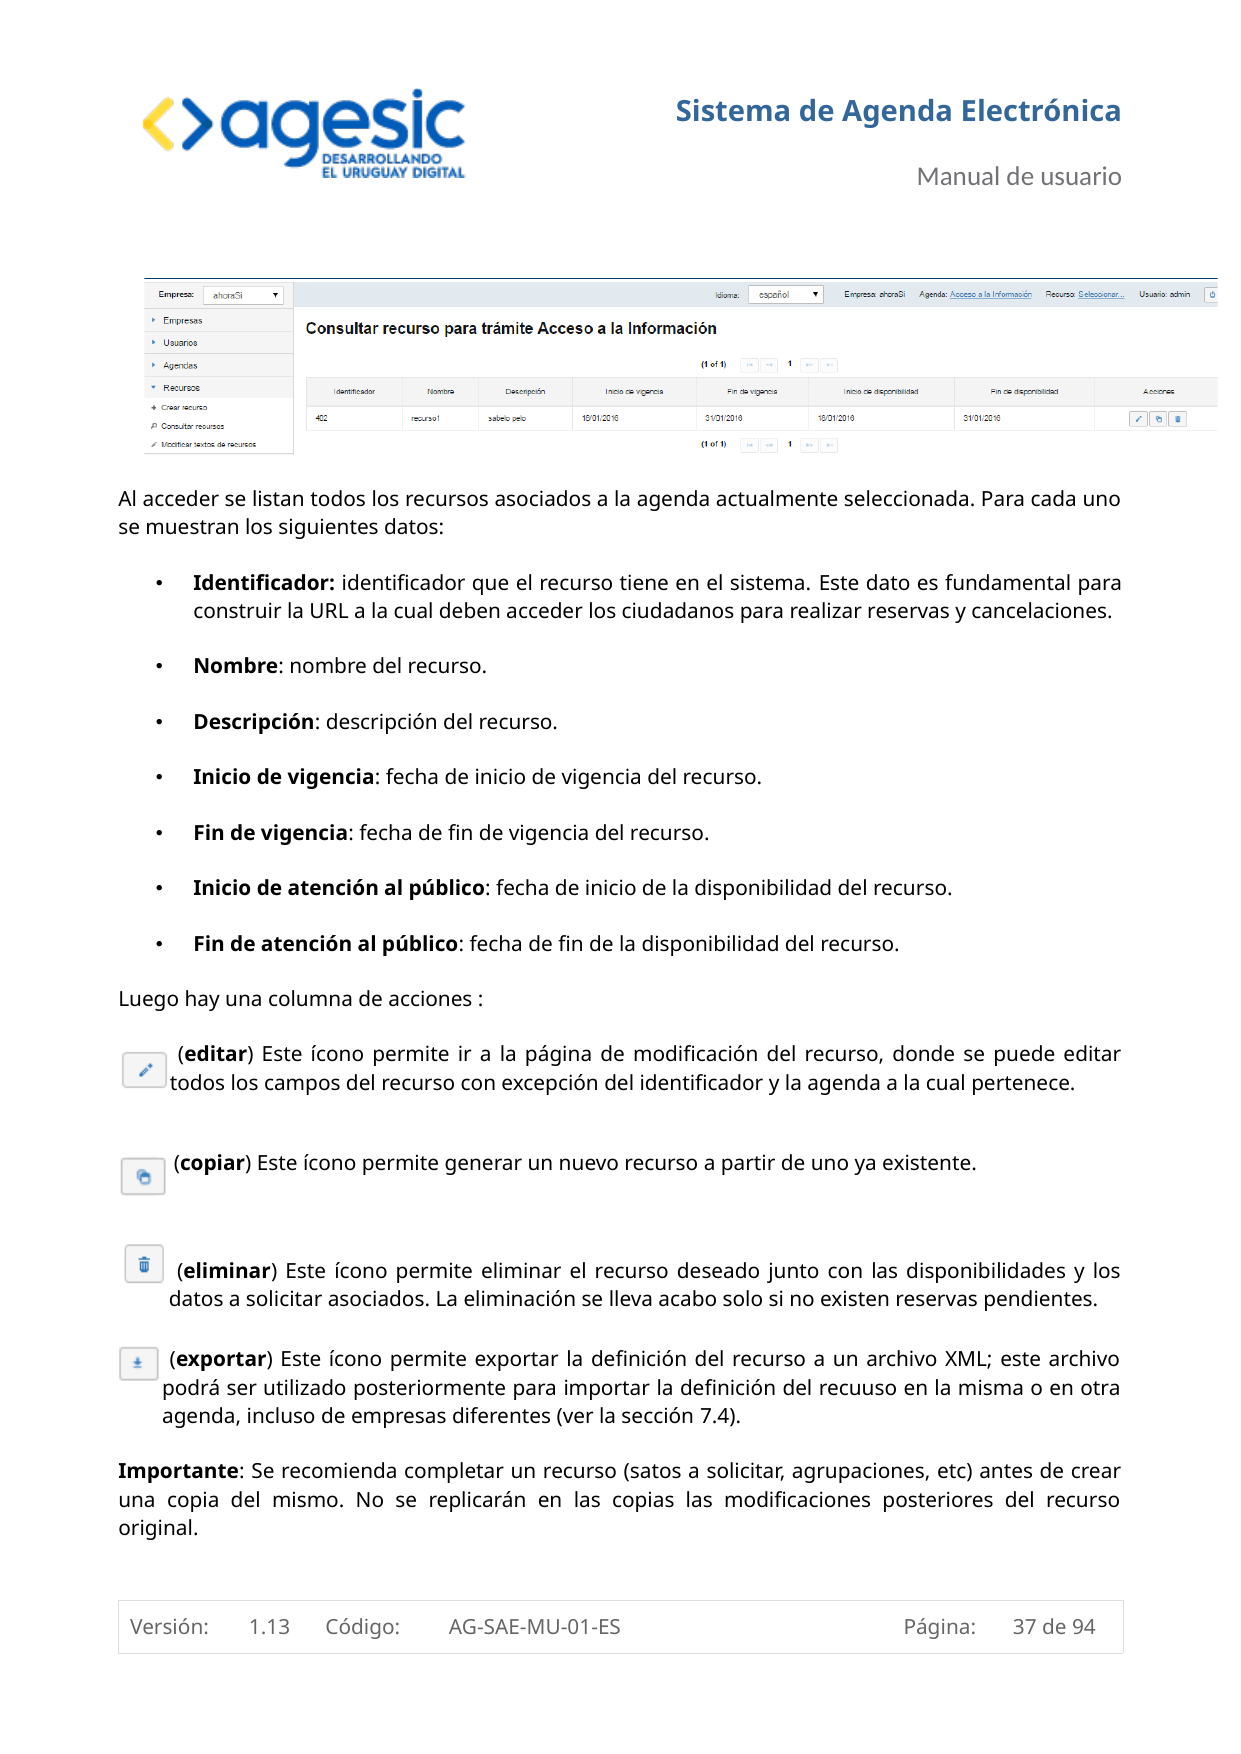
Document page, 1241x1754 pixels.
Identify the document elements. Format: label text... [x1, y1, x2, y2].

list Nombre: nombre del recurso. [156, 652, 1122, 680]
picture [118, 1155, 169, 1200]
list Fin de atención al público: fecha de fin de la disponibilidad del recurso. [156, 929, 1122, 957]
picture [144, 278, 1218, 455]
list Descripción: descripción del recurso. [156, 707, 1122, 735]
text Luego hay una columna de acciones : [118, 984, 1122, 1012]
text (copiar) Este ícono permite generar un nuevo recurso a partir de uno ya existente. [118, 1148, 1122, 1229]
text (eliminar) Este ícono permite eliminar el recurso deseado junto con las disponibilidades y los datos a solicitar asociados. La eliminación se lleva acabo solo si no existen reservas pendientes. [118, 1256, 1122, 1317]
picture [118, 1048, 170, 1091]
text Al acceder se listan todos los recursos asociados a la agenda actualmente seleccionada. Para cada uno se muestran los siguientes datos: [118, 289, 1122, 541]
text (exportar) Este ícono permite exportar la definición del recurso a un archivo XML; este archivo podrá ser utilizado posteriormente para importar la definición del recuuso en la misma o en otra agenda, incluso de empresas diferentes (ver la sección 7.4). [118, 1344, 1122, 1430]
list Identificador: identificador que el recurso tiene en el sistema. Este dato es fundamental para construir la URL a la cual deben acceder los ciudadanos para realizar reservas y cancelaciones. [156, 568, 1122, 624]
picture [121, 1241, 169, 1288]
list Inicio de vigencia: fecha de inicio de vigencia del recurso. [156, 762, 1122, 791]
text (editar) Este ícono permite ir a la página de modificación del recurso, donde se puede editar todos los campos del recurso con excepción del identificador y la agenda a la cual pertenece. [118, 1039, 1122, 1121]
picture [142, 88, 466, 178]
list Fin de vigencia: fecha de fin de vigencia del recurso. [156, 818, 1122, 846]
list Inicio de atención al público: fecha de inicio de la disponibilidad del recurso. [156, 873, 1122, 902]
text Importante: Se recomienda completar un recurso (satos a solicitar, agrupaciones, etc) antes de crear una copia del mismo. No se replicarán en las copias las modificaciones posteriores del recurso original. [118, 1457, 1122, 1542]
picture [118, 1341, 162, 1384]
